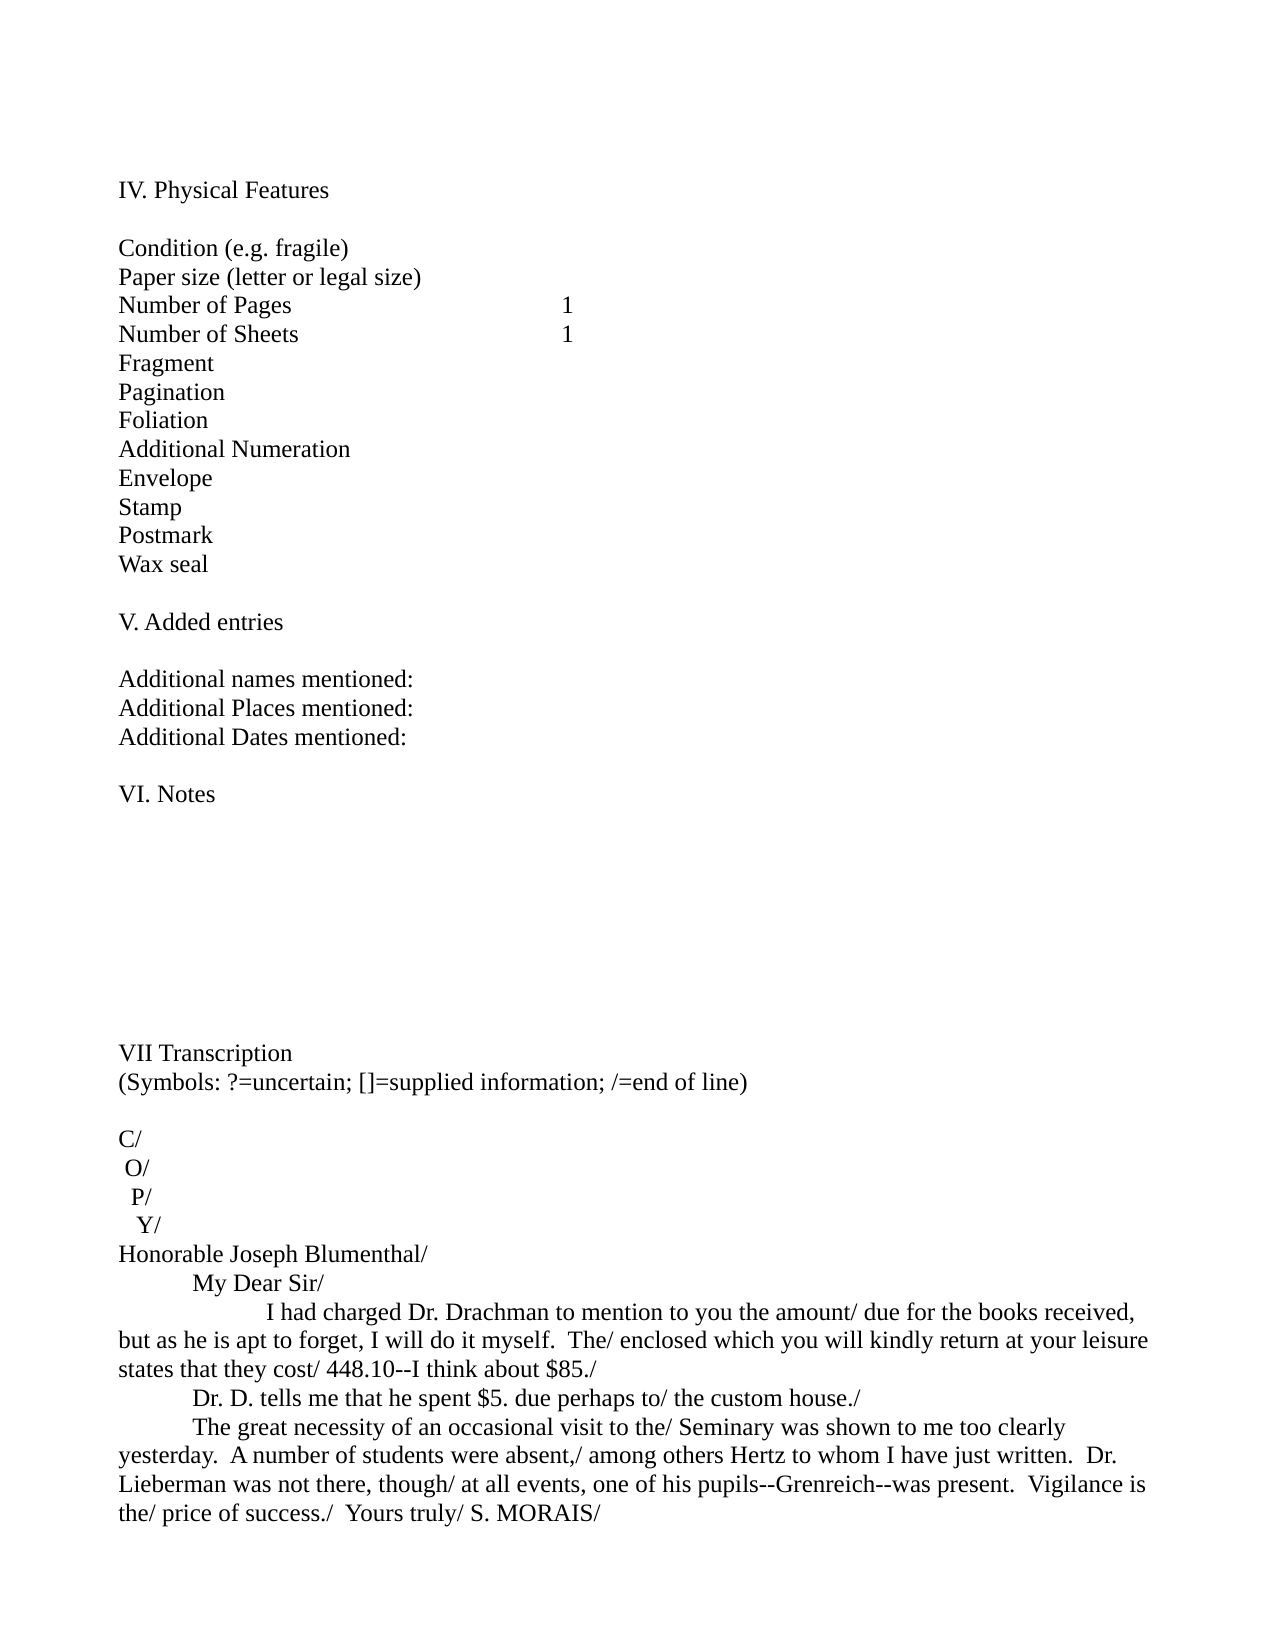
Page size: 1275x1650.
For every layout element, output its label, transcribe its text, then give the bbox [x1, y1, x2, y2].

text Additional Numeration [118, 434, 1157, 463]
text Pagination [118, 377, 1157, 406]
text O/ [118, 1153, 1157, 1182]
text P/ [118, 1182, 1157, 1211]
text Additional Places mentioned: [118, 693, 1157, 722]
text Paper size (letter or legal size) [118, 262, 1157, 291]
text C/ [118, 1124, 1157, 1153]
text Condition (e.g. fragile) [118, 233, 1157, 262]
text Additional names mentioned: [118, 664, 1157, 693]
text V. Added entries [118, 607, 1157, 636]
text VII Transcription [118, 1038, 1157, 1067]
text Foliation [118, 406, 1157, 434]
text My Dear Sir/ [118, 1268, 1157, 1297]
text Wax seal [118, 549, 1157, 578]
text I had charged Dr. Drachman to mention to you the amount/ due for the books received, but as he is apt to forget, I will do it myself. The/ enclosed which you will kindly return at your leisure states that they cost/ 448.10--I think about $85./ [118, 1297, 1157, 1383]
text Stamp [118, 492, 1157, 521]
text Number of Sheets 1 [118, 319, 1157, 348]
text IV. Physical Features [118, 176, 1157, 204]
text The great necessity of an occasional visit to the/ Seminary was shown to me too clearly yesterday. A number of students were absent,/ among others Hertz to whom I have just written. Dr. Lieberman was not there, though/ at all events, one of his pupils--Grenreich--was present. Vigilance is the/ price of success./ Yours truly/ S. MORAIS/ [118, 1412, 1157, 1527]
text Honorable Joseph Blumenthal/ [118, 1239, 1157, 1268]
text Fragment [118, 348, 1157, 377]
text Y/ [118, 1211, 1157, 1239]
text VI. Notes [118, 779, 1157, 808]
text Number of Pages 1 [118, 291, 1157, 319]
text (Symbols: ?=uncertain; []=supplied information; /=end of line) [118, 1067, 1157, 1096]
text Additional Dates mentioned: [118, 722, 1157, 751]
text Postma rk [118, 521, 1157, 549]
text Envelope [118, 463, 1157, 492]
text Dr. D. tells me that he spent $5. due perhaps to/ the custom house./ [118, 1383, 1157, 1412]
